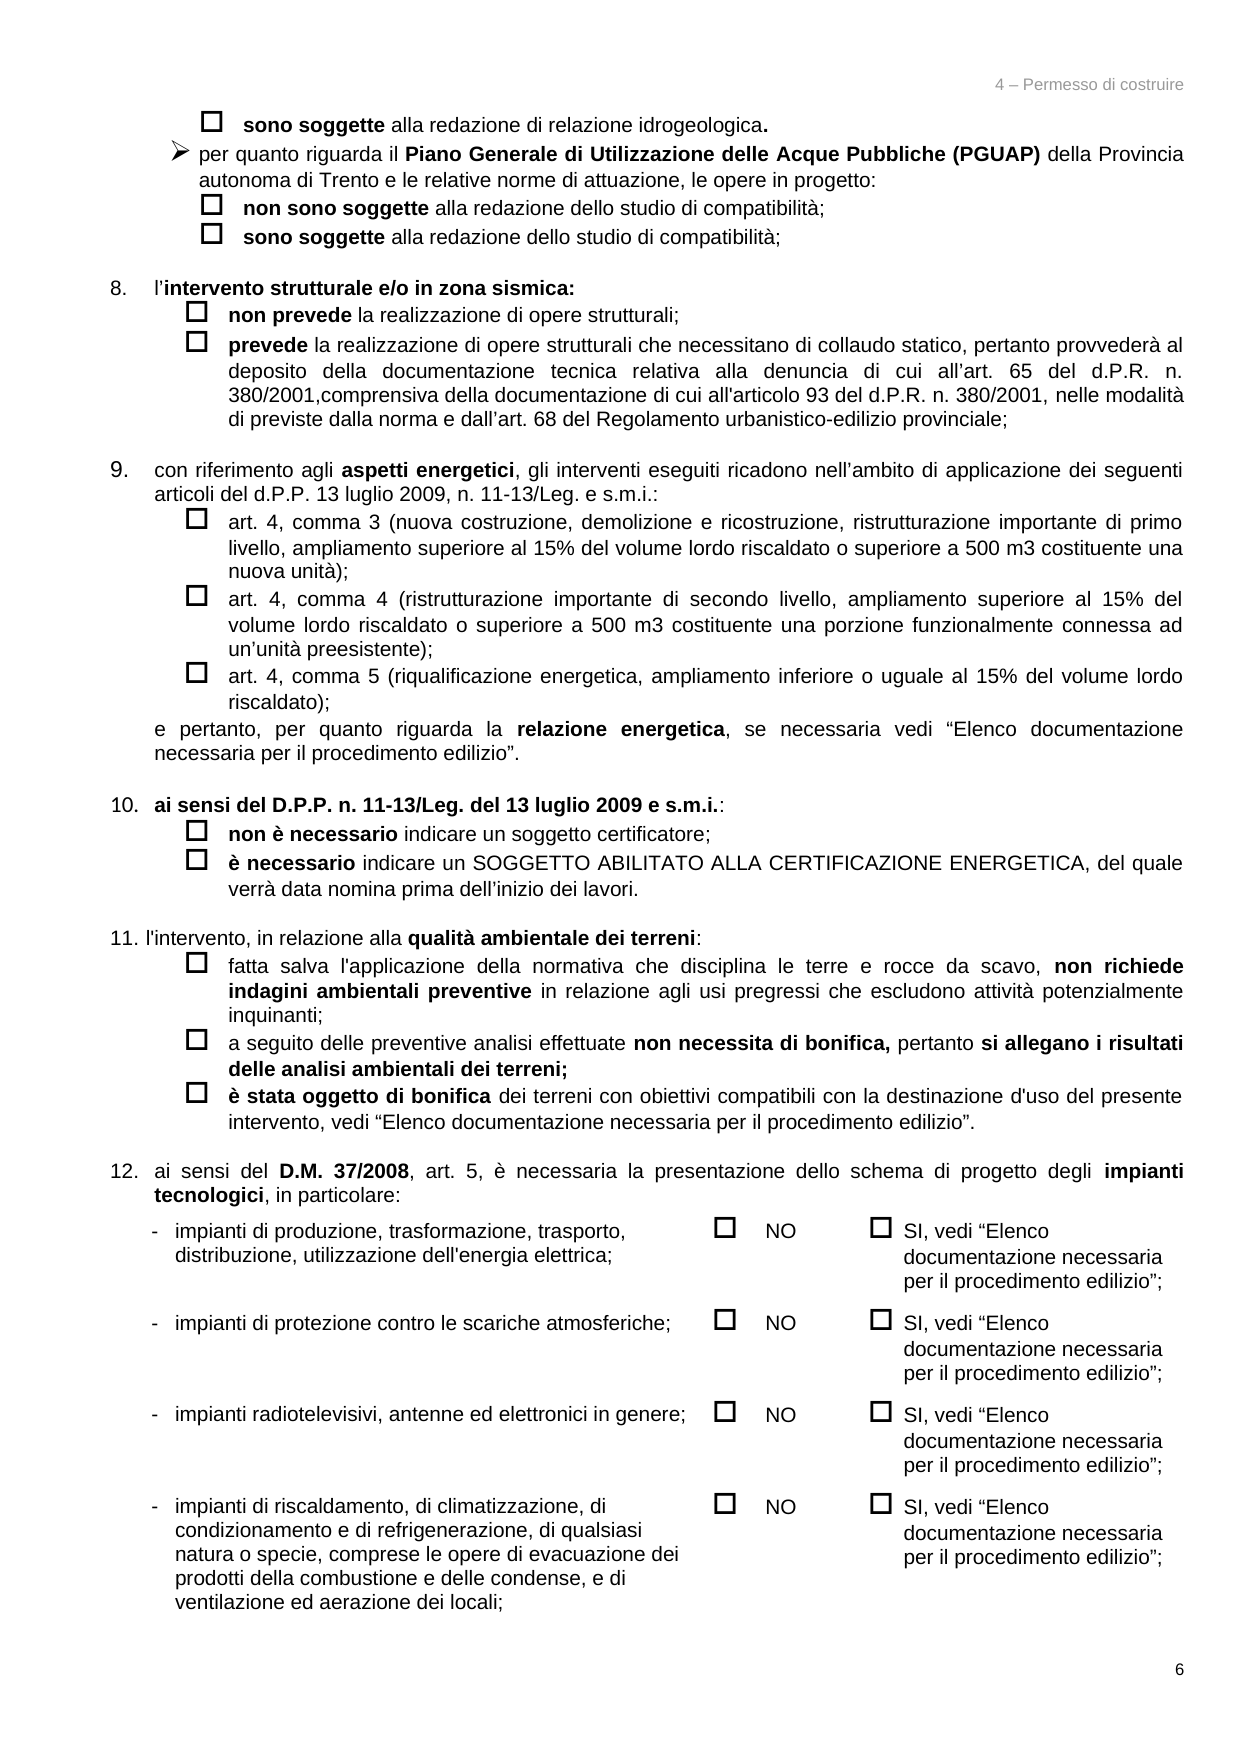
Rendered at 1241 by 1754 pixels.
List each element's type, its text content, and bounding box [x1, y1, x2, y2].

list l’intervento strutturale e/o in zona sismica: [110, 276, 1184, 300]
list ai sensi del D.M. 37/2008, art. 5, è necessaria la presentazione dello schema di progetto degli impianti tecnologici, in particolare: [110, 1159, 1184, 1207]
table_cell - impianti di riscaldamento, di climatizzazione, di condizionamento e di refrigenerazione, di qualsiasi natura o specie, comprese le opere di evacuazione dei prodotti della combustione e delle condense, e di ventilazione ed aerazione dei locali; [110, 1485, 700, 1622]
table_header - impianti di produzione, trasformazione, trasporto, distribuzione, utilizzazione dell'energia elettrica; [110, 1210, 700, 1302]
list ai sensi del D.P.P. n. 11-13/Leg. del 13 luglio 2009 e s.m.i.: [110, 790, 1184, 818]
table_header SI, vedi “Elenco documentazione necessaria per il procedimento edilizio”; [856, 1210, 1184, 1302]
text o sono soggette alla redazione di relazione idrogeologica. [198, 112, 1184, 138]
list e pertanto, per quanto riguarda la relazione energetica, se necessaria vedi “Elenco documentazione necessaria per il procedimento edilizio”. [110, 717, 1184, 765]
table_cell - impianti radiotelevisivi, antenne ed elettronici in genere; [110, 1394, 700, 1485]
text o non sono soggette alla redazione dello studio di compatibilità; [198, 195, 1184, 221]
table_header NO [700, 1210, 856, 1302]
text o sono soggette alla redazione dello studio di compatibilità; [198, 224, 1184, 251]
list fatta salva l'applicazione della normativa che disciplina le terre e rocce da scavo, non richiede indagini ambientali preventive in relazione agli usi pregressi che escludono attività potenzialmente inquinanti; [184, 953, 1184, 1027]
list con riferimento agli aspetti energetici, gli interventi eseguiti ricadono nell’ambito di applicazione dei seguenti articoli del d.P.P. 13 luglio 2009, n. 11-13/Leg. e s.m.i.: [110, 456, 1184, 506]
table_cell SI, vedi “Elenco documentazione necessaria per il procedimento edilizio”; [856, 1302, 1184, 1393]
list art. 4, comma 3 (nuova costruzione, demolizione e ricostruzione, ristrutturazione importante di primo livello, ampliamento superiore al 15% del volume lordo riscaldato o superiore a 500 m3 costituente una nuova unità); [184, 509, 1184, 583]
list art. 4, comma 4 (ristrutturazione importante di secondo livello, ampliamento superiore al 15% del volume lordo riscaldato o superiore a 500 m3 costituente una porzione funzionalmente connessa ad un’unità preesistente); [184, 586, 1184, 661]
table_cell NO [700, 1394, 856, 1485]
table_cell SI, vedi “Elenco documentazione necessaria per il procedimento edilizio”; [856, 1485, 1184, 1622]
table_cell - impianti di protezione contro le scariche atmosferiche; [110, 1302, 700, 1393]
list art. 4, comma 5 (riqualificazione energetica, ampliamento inferiore o uguale al 15% del volume lordo riscaldato); [184, 664, 1184, 714]
list non è necessario indicare un soggetto certificatore; [184, 821, 1184, 847]
table_cell NO [700, 1485, 856, 1622]
table_cell SI, vedi “Elenco documentazione necessaria per il procedimento edilizio”; [856, 1394, 1184, 1485]
text  prevede la realizzazione di opere strutturali che necessitano di collaudo statico, pertanto provvederà al deposito della documentazione tecnica relativa alla denuncia di cui all’art. 65 del d.P.R. n. 380/2001,comprensiva della documentazione di cui all'articolo 93 del d.P.R. n. 380/2001, nelle modalità di previste dalla norma e dall’art. 68 del Regolamento urbanistico-edilizio provinciale; [184, 332, 1184, 431]
list l'intervento, in relazione alla qualità ambientale dei terreni: [110, 926, 1184, 950]
text  non prevede la realizzazione di opere strutturali; [184, 303, 1184, 329]
list a seguito delle preventive analisi effettuate non necessita di bonifica, pertanto si allegano i risultati delle analisi ambientali dei terreni; [184, 1030, 1184, 1081]
table_cell NO [700, 1302, 856, 1393]
list è stata oggetto di bonifica dei terreni con obiettivi compatibili con la destinazione d'uso del presente intervento, vedi “Elenco documentazione necessaria per il procedimento edilizio”. [184, 1084, 1184, 1134]
list è necessario indicare un SOGGETTO ABILITATO ALLA CERTIFICAZIONE ENERGETICA, del quale verrà data nomina prima dell’inizio dei lavori. [184, 850, 1184, 901]
list per quanto riguarda il Piano Generale di Utilizzazione delle Acque Pubbliche (PGUAP) della Provincia autonoma di Trento e le relative norme di attuazione, le opere in progetto: [169, 141, 1184, 192]
